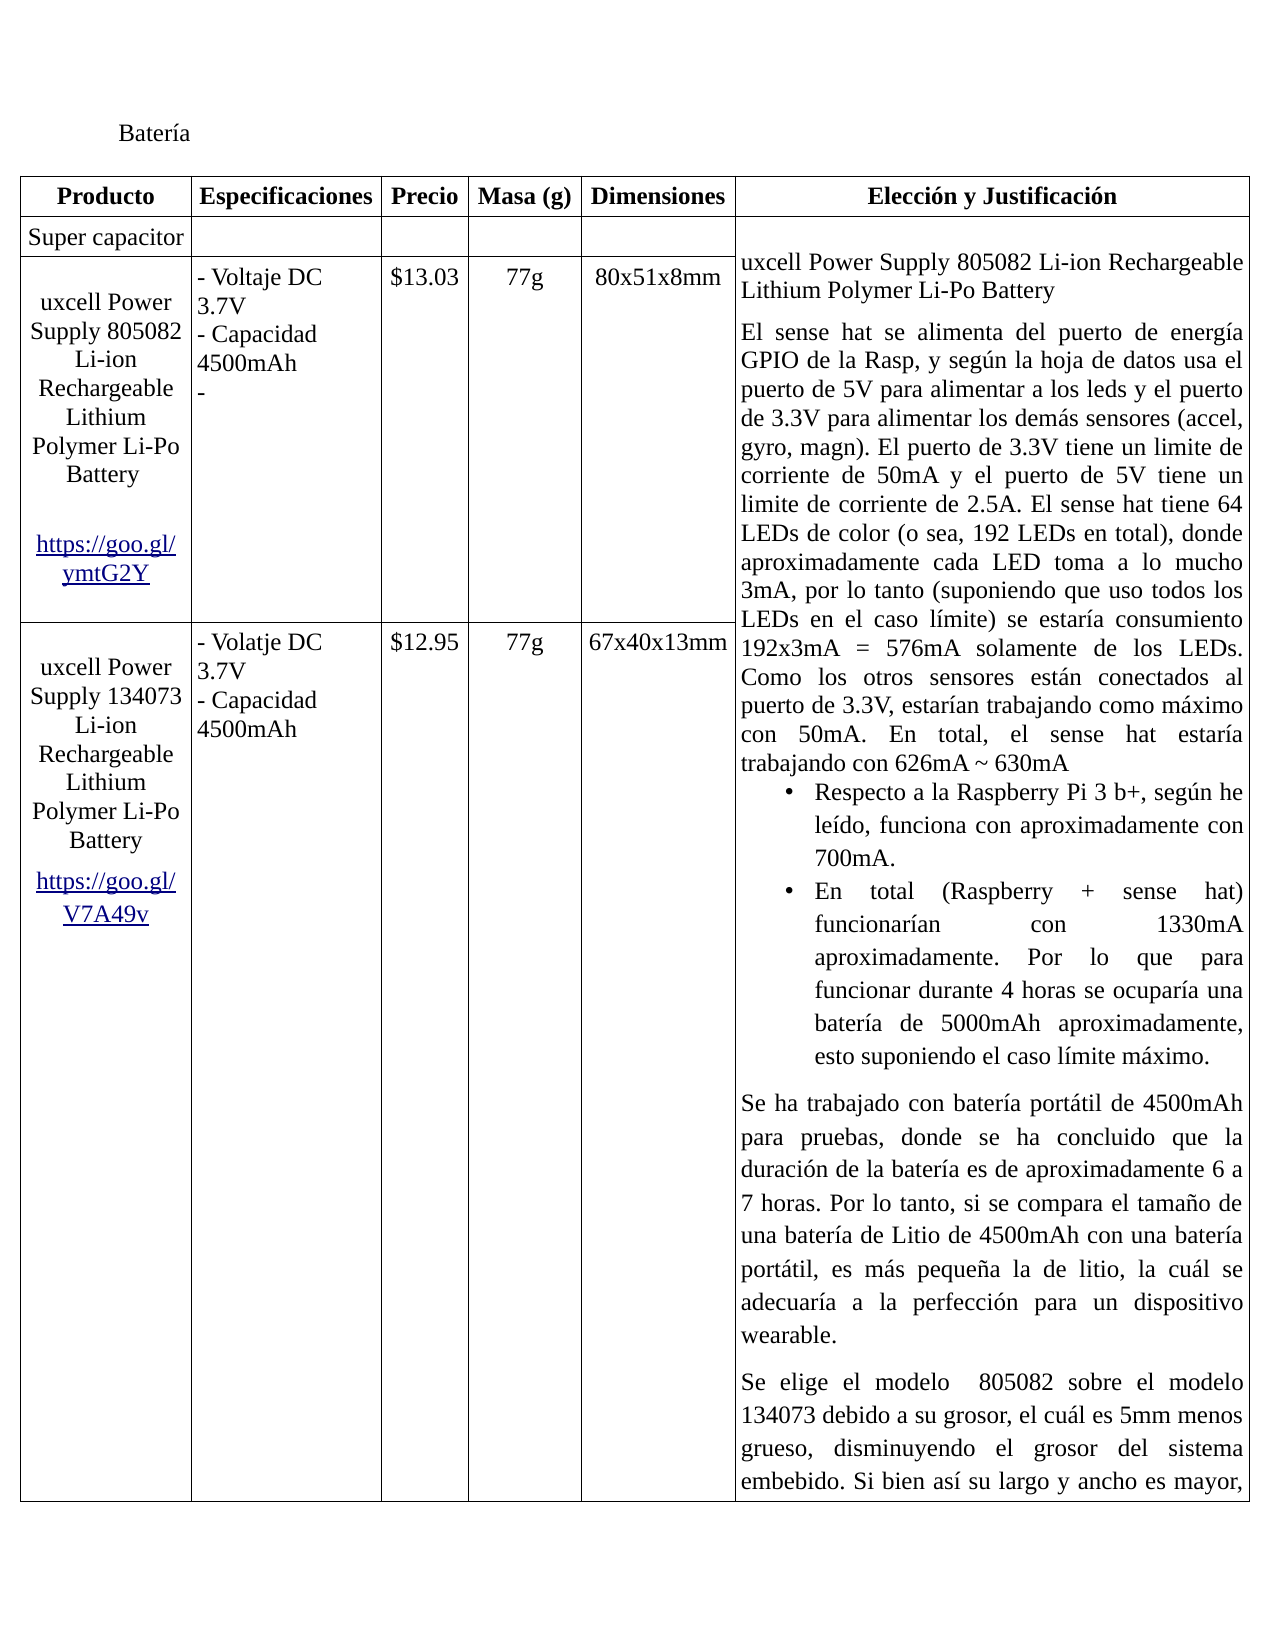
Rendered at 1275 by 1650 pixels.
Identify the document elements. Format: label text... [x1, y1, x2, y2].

table_cell [192, 217, 381, 256]
text Batería [118, 118, 1157, 147]
table_cell [382, 217, 468, 256]
table_cell $12.95 [382, 623, 468, 1501]
table_cell uxcell Power Supply 134073 Li-ion Rechargeable Lithium Polymer Li-Po Battery https://goo.gl/V7A49v [21, 623, 191, 1501]
table_cell Super capacitor [21, 217, 191, 256]
table_cell uxcell Power Supply 805082 Li-ion Rechargeable Lithium Polymer Li-Po Battery https://goo.gl/ymtG2Y [21, 257, 191, 622]
table_header Masa (g) [469, 177, 581, 216]
table_cell 77g [469, 623, 581, 1501]
table_cell - Volatje DC 3.7V - Capacidad 4500mAh [192, 623, 381, 1501]
table_cell 80x51x8mm [582, 257, 735, 622]
table_cell [582, 217, 735, 256]
table_cell $13.03 [382, 257, 468, 622]
table_cell - Voltaje DC 3.7V - Capacidad 4500mAh - [192, 257, 381, 622]
table_header Dimensiones [582, 177, 735, 216]
table_header Precio [382, 177, 468, 216]
table_cell 67x40x13mm [582, 623, 735, 1501]
table_cell [469, 217, 581, 256]
table_cell uxcell Power Supply 805082 Li-ion Rechargeable Lithium Polymer Li-Po Battery El sense hat se alimenta del puerto de energía GPIO de la Rasp, y según la hoja de datos usa el puerto de 5V para alimentar a los leds y el puerto de 3.3V para alimentar los demás sensores (accel, gyro, magn). El puerto de 3.3V tiene un limite de corriente de 50mA y el puerto de 5V tiene un limite de corriente de 2.5A. El sense hat tiene 64 LEDs de color (o sea, 192 LEDs en total), donde aproximadamente cada LED toma a lo mucho 3mA, por lo tanto (suponiendo que uso todos los LEDs en el caso límite) se estaría consumiento 192x3mA = 576mA solamente de los LEDs. Como los otros sensores están conectados al puerto de 3.3V, estarían trabajando como máximo con 50mA. En total, el sense hat estaría trabajando con 626mA ~ 630mA Respecto a la Raspberry Pi 3 b+, según he leído, funciona con aproximadamente con 700mA. En total (Raspberry + sense hat) funcionarían con 1330mA aproximadamente. Por lo que para funcionar durante 4 horas se ocuparía una batería de 5000mAh aproximadamente, esto suponiendo el caso límite máximo. Se ha trabajado con batería portátil de 4500mAh para pruebas, donde se ha concluido que la duración de la batería es de aproximadamente 6 a 7 horas. Por lo tanto, si se compara el tamaño de una batería de Litio de 4500mAh con una batería portátil, es más pequeña la de litio, la cuál se adecuaría a la perfección para un dispositivo wearable. Se elige el modelo 805082 sobre el modelo 134073 debido a su grosor, el cuál es 5mm menos grueso, disminuyendo el grosor del sistema embebido. Si bien así su largo y ancho es mayor, [736, 217, 1249, 1501]
table_cell 77g [469, 257, 581, 622]
table_header Elección y Justificación [736, 177, 1249, 216]
table_header Producto [21, 177, 191, 216]
table_header Especificaciones [192, 177, 381, 216]
